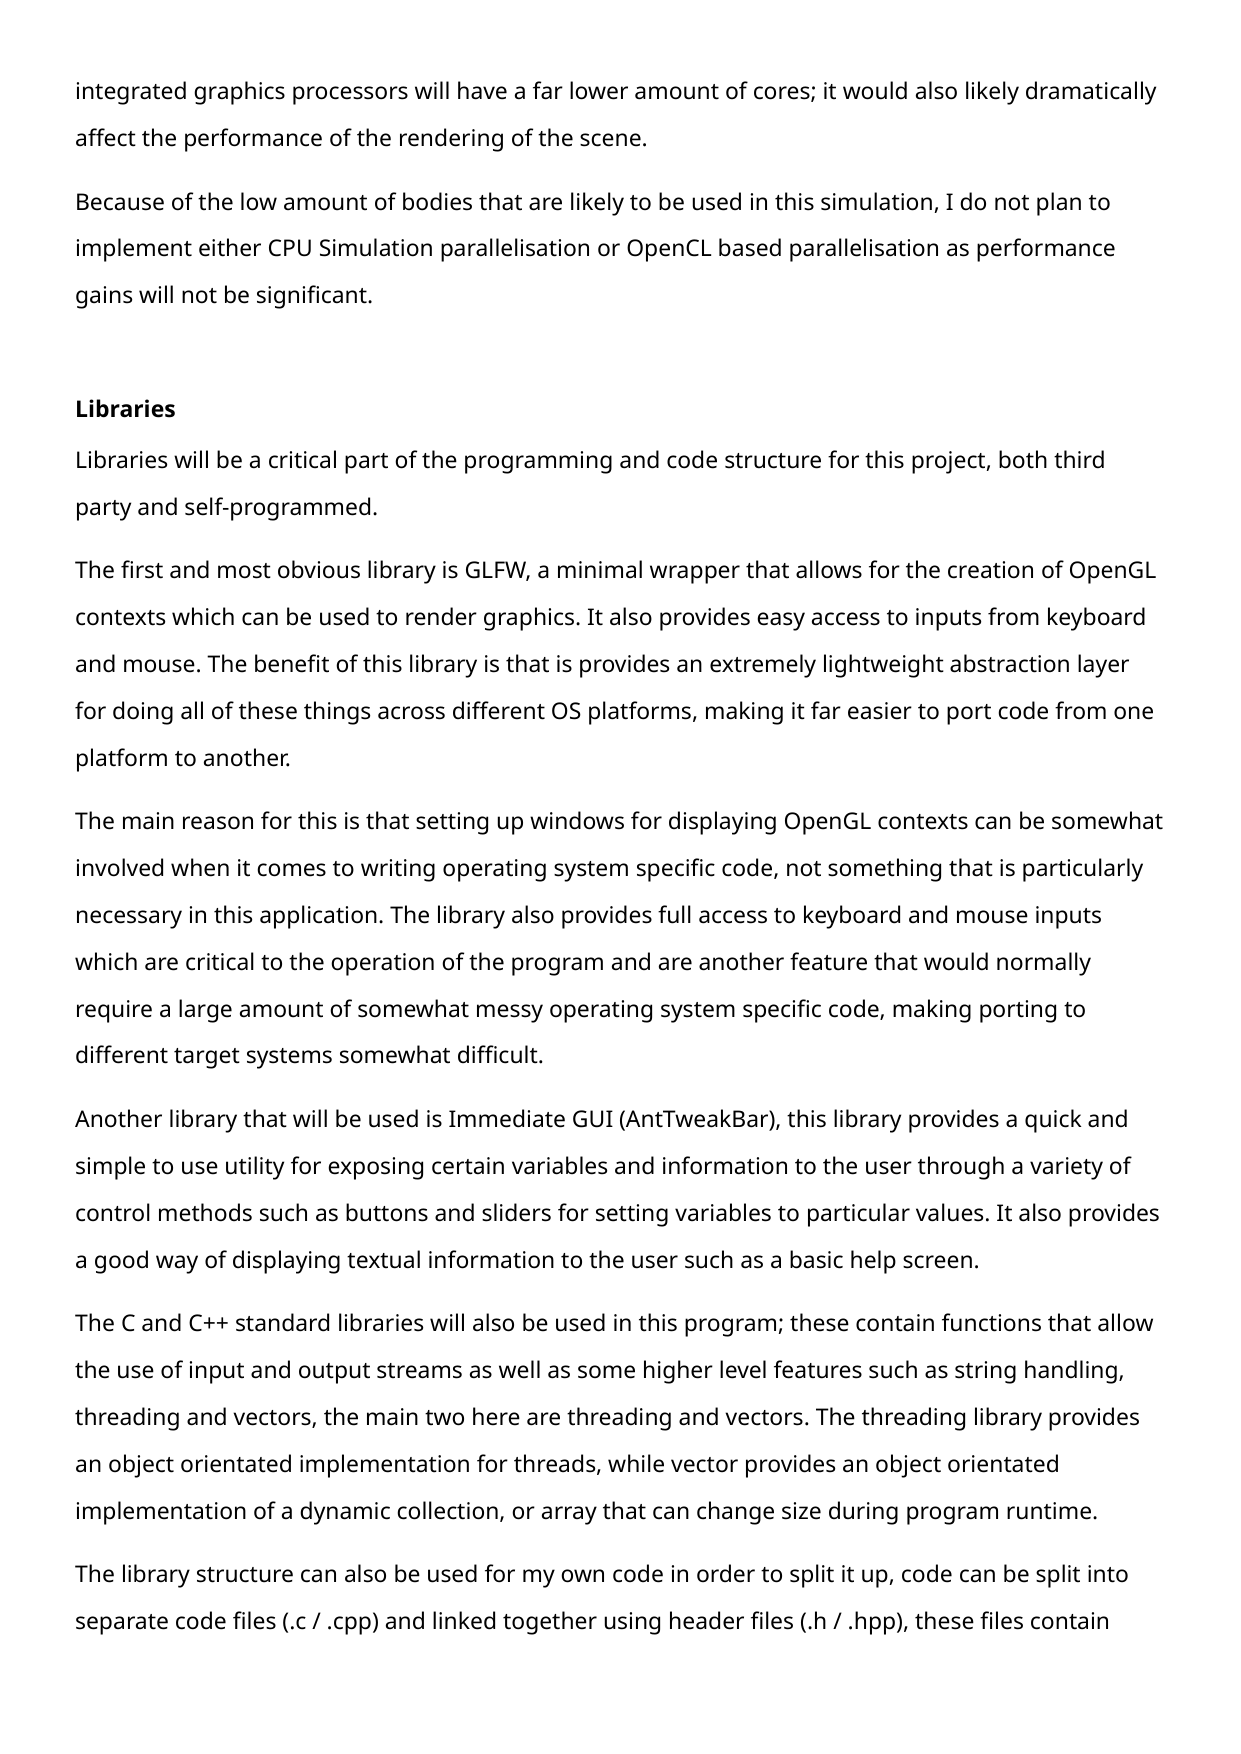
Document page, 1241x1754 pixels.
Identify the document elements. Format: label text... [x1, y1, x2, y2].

text The library structure can also be used for my own code in order to split it up, code can be split into separate code files (.c / .cpp) and linked together using header files (.h / .hpp), these files contain [75, 1558, 1165, 1636]
text The first and most obvious library is GLFW, a minimal wrapper that allows for the creation of OpenGL contexts which can be used to render graphics. It also provides easy access to inputs from keyboard and mouse. The benefit of this library is that is provides an extremely lightweight abstraction layer for doing all of these things across different OS platforms, making it far easier to port code from one platform to another. [75, 554, 1165, 773]
text Because of the low amount of bodies that are likely to be used in this simulation, I do not plan to implement either CPU Simulation parallelisation or OpenCL based parallelisation as performance gains will not be significant. [75, 185, 1165, 310]
text Another library that will be used is Immediate GUI (AntTweakBar), this library provides a quick and simple to use utility for exposing certain variables and information to the user through a variety of control methods such as buttons and sliders for setting variables to particular values. It also provides a good way of displaying textual information to the user such as a basic help screen. [75, 1103, 1165, 1275]
text The main reason for this is that setting up windows for displaying OpenGL contexts can be somewhat involved when it comes to writing operating system specific code, not something that is particularly necessary in this application. The library also provides full access to keyboard and mouse inputs which are critical to the operation of the program and are another feature that would normally require a large amount of somewhat messy operating system specific code, making porting to different target systems somewhat difficult. [75, 805, 1165, 1071]
text Libraries [75, 393, 1165, 424]
text Libraries will be a critical part of the programming and code structure for this project, both third party and self-programmed. [75, 443, 1165, 522]
text The C and C++ standard libraries will also be used in this program; these contain functions that allow the use of input and output streams as well as some higher level features such as string handling, threading and vectors, the main two here are threading and vectors. The threading library provides an object orientated implementation for threads, while vector provides an object orientated implementation of a dynamic collection, or array that can change size during program runtime. [75, 1307, 1165, 1526]
text integrated graphics processors will have a far lower amount of cores; it would also likely dramatically affect the performance of the rendering of the scene. [75, 75, 1165, 153]
